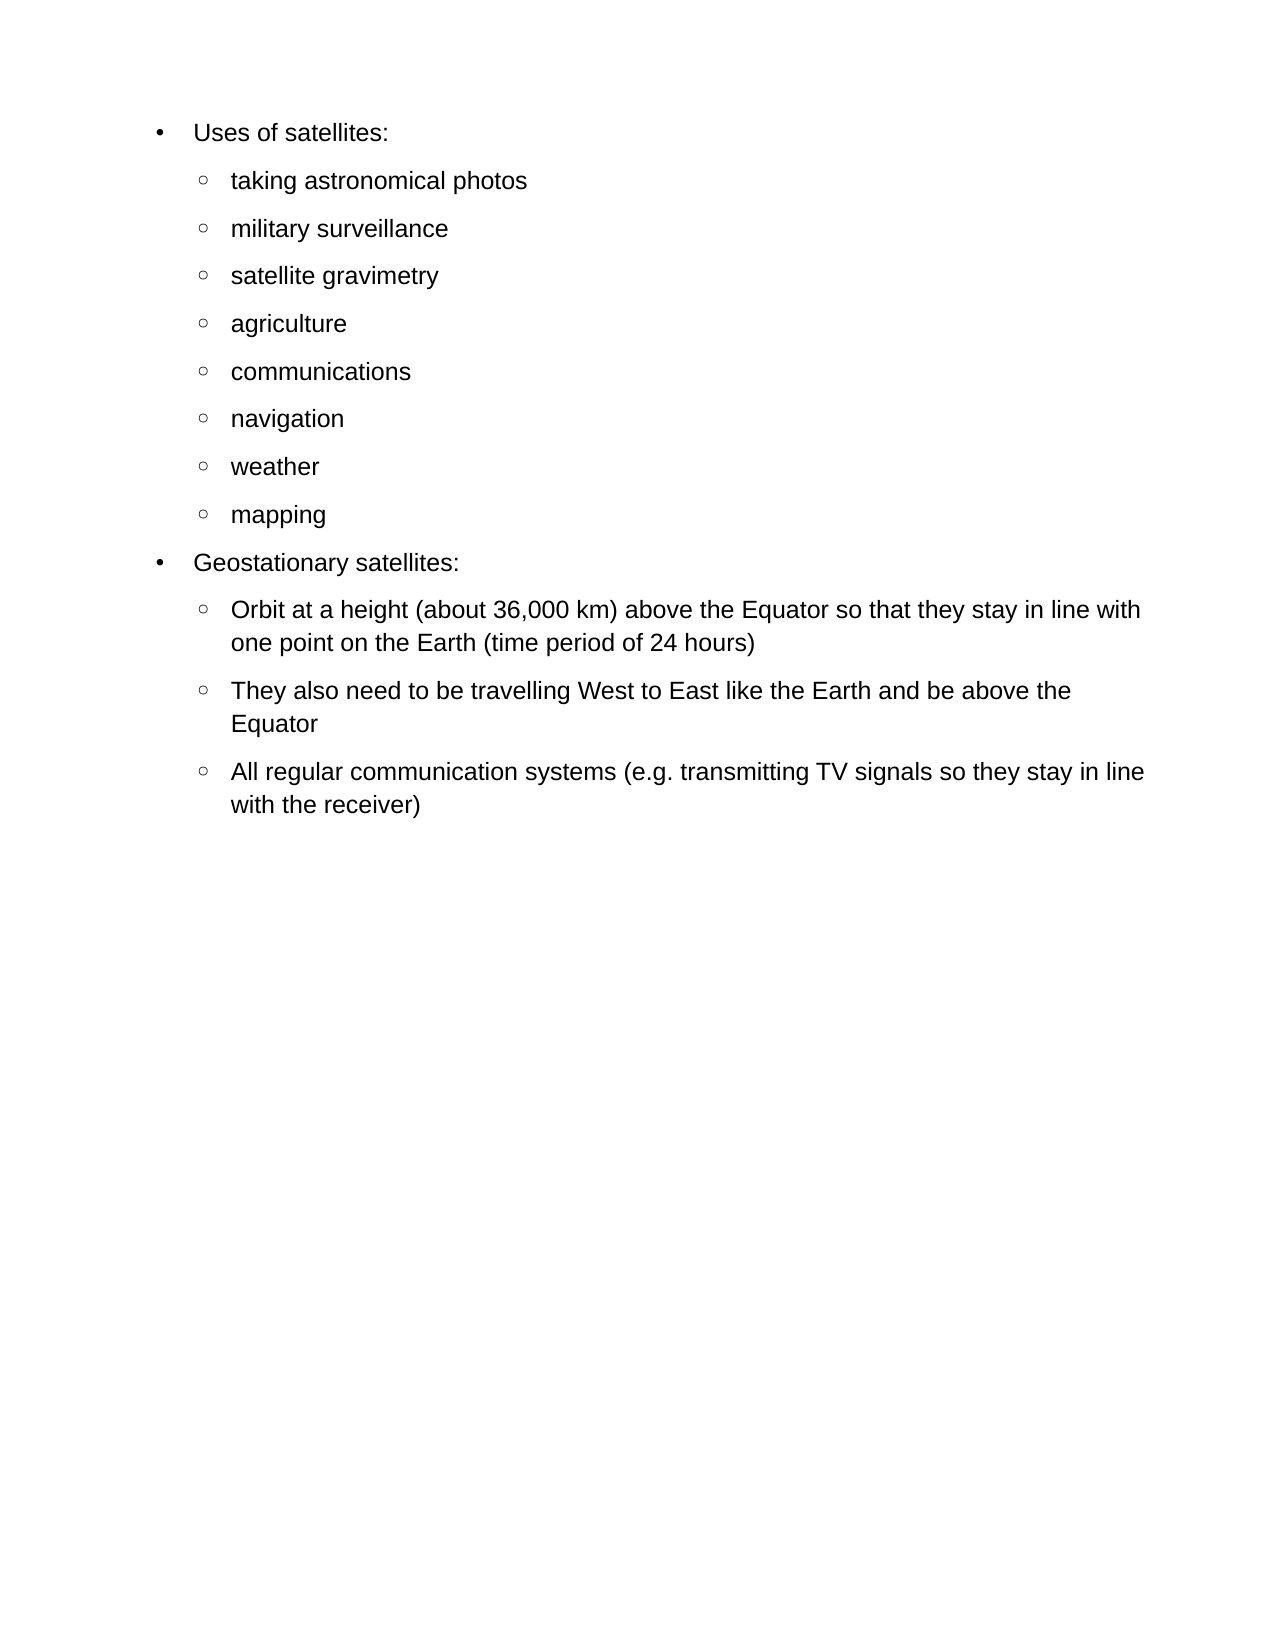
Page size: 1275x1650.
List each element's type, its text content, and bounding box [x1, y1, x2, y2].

list satellite gravimetry [193, 261, 1157, 290]
list Geostationary satellites: [156, 547, 1157, 576]
list communications [193, 357, 1157, 386]
list Uses of satellites: [156, 118, 1157, 147]
list taking astronomical photos [193, 166, 1157, 195]
list military surveillance [193, 213, 1157, 242]
list All regular communication systems (e.g. transmitting TV signals so they stay in line with the receiver) [193, 757, 1157, 818]
list Orbit at a height (about 36,000 km) above the Equator so that they stay in line with one point on the Earth (time period of 24 hours) [193, 595, 1157, 657]
list navigation [193, 404, 1157, 433]
list weather [193, 452, 1157, 481]
list They also need to be travelling West to East like the Earth and be above the Equator [193, 676, 1157, 738]
list agriculture [193, 309, 1157, 338]
list mapping [193, 500, 1157, 529]
